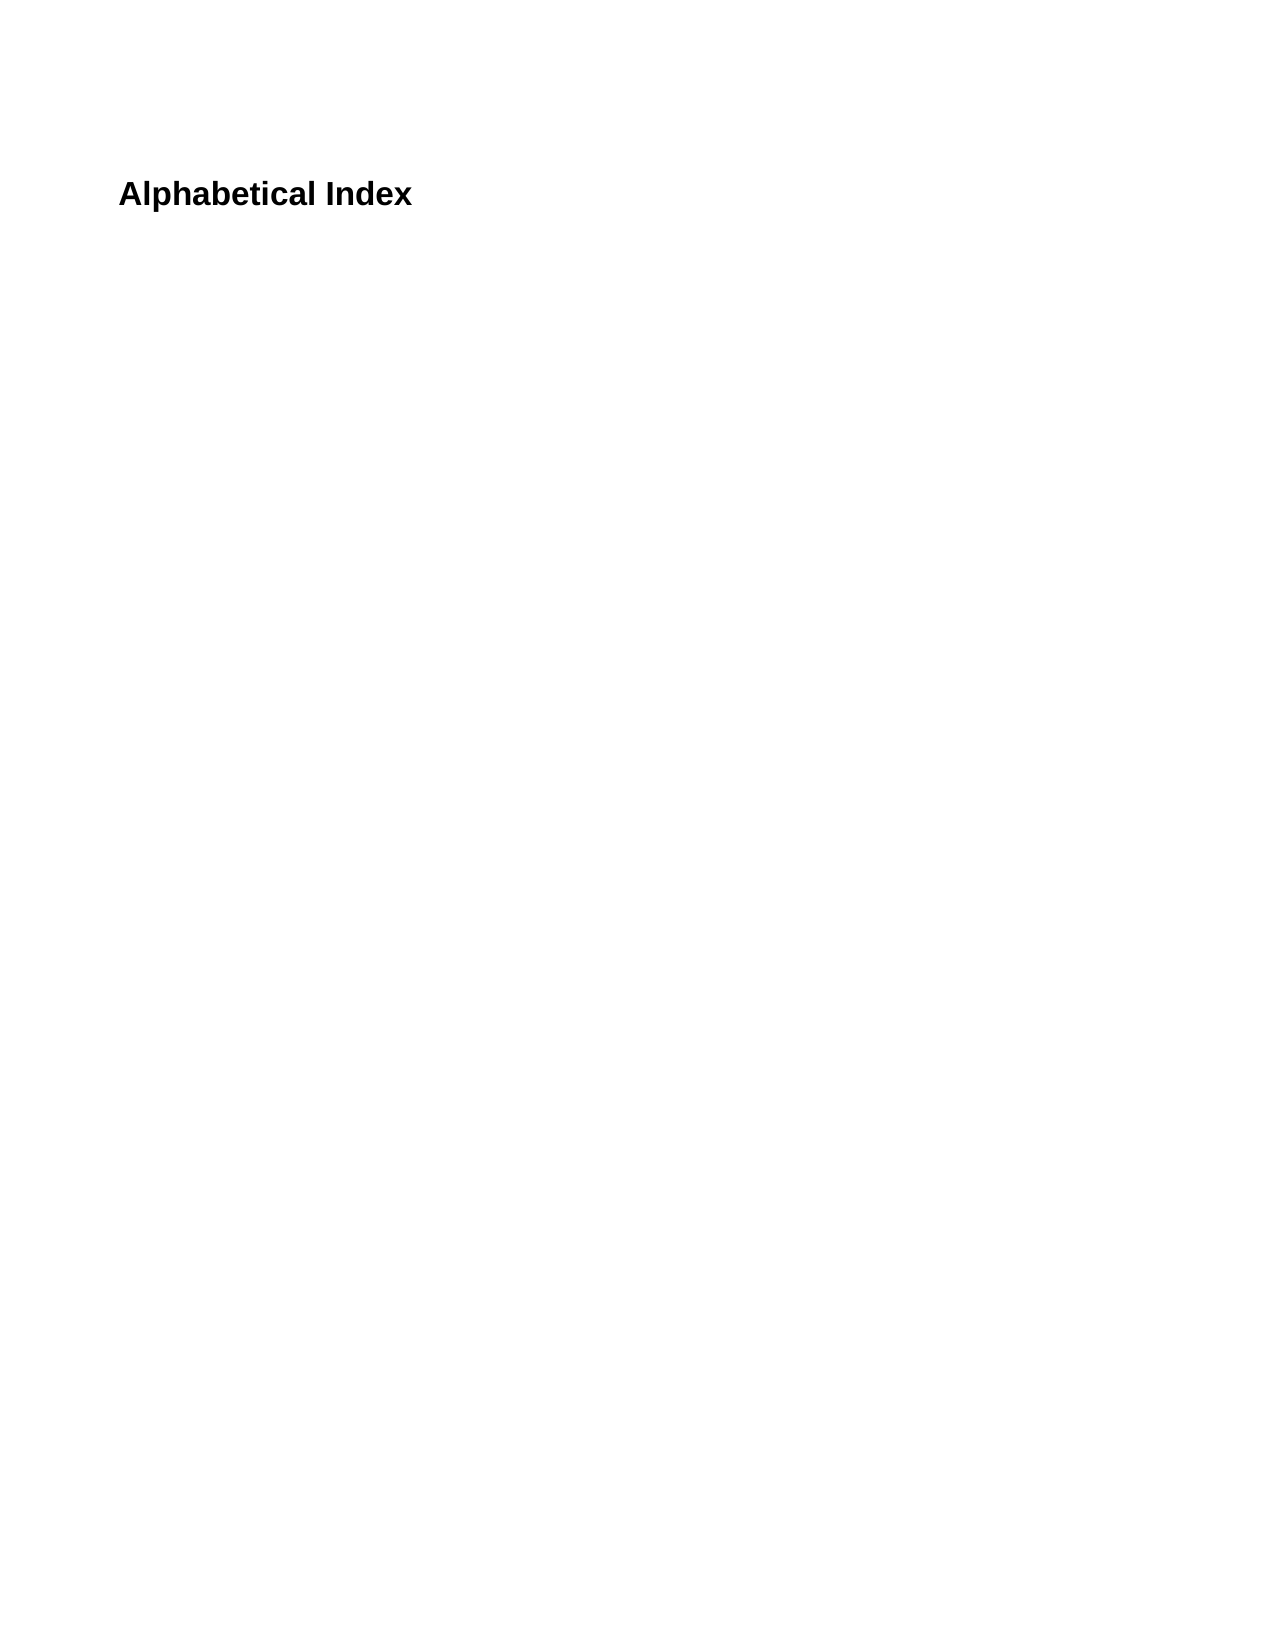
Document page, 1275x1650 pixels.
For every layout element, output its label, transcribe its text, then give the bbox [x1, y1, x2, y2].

subtitle Alphabetical Index [118, 174, 1157, 212]
